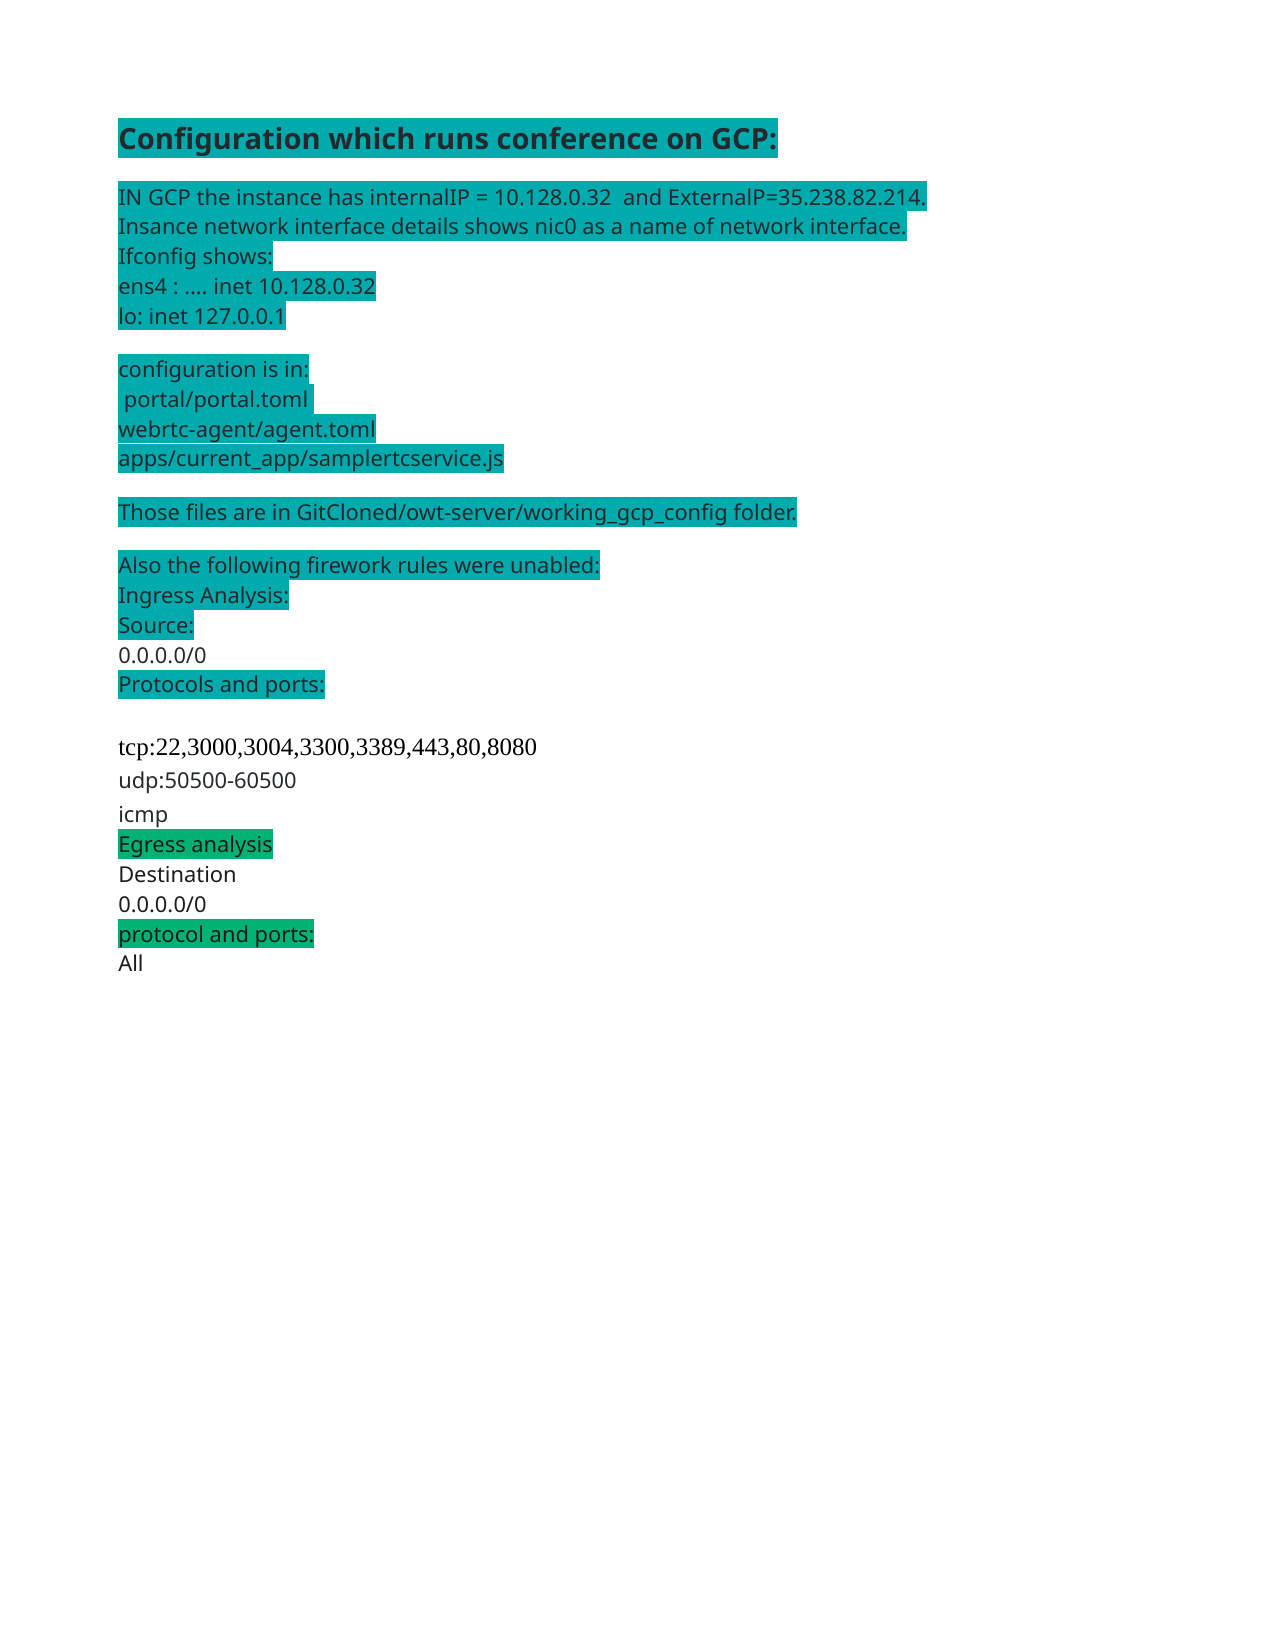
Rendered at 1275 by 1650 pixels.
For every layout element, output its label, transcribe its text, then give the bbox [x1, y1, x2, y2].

text configuration is in: [118, 354, 1157, 384]
text Insance network interface details shows nic0 as a name of network interface. [118, 211, 1157, 241]
text All [118, 948, 1157, 978]
text icmp [118, 799, 1157, 829]
text Source: [118, 610, 1157, 640]
text 0.0.0.0/0 [118, 640, 1157, 669]
text ens4 : …. inet 10.128.0.32 [118, 271, 1157, 301]
text protocol and ports: [118, 919, 1157, 948]
text portal/portal.toml [118, 384, 1157, 414]
text Configuration which runs conference on GCP: [118, 118, 1157, 158]
text webrtc-agent/agent.toml [118, 414, 1157, 443]
text Those files are in GitCloned/owt-server/working_gcp_config folder. [118, 497, 1157, 527]
text Ingress Analysis: [118, 580, 1157, 610]
text 0.0.0.0/0 [118, 889, 1157, 919]
text apps/current_app/samplertcservice.js [118, 443, 1157, 473]
text lo: inet 127.0.0.1 [118, 301, 1157, 330]
text tcp:22,3000,3004,3300,3389,443,80,8080 [118, 732, 1157, 761]
text Protocols and ports: [118, 669, 1157, 699]
text Egress analysis [118, 829, 1157, 859]
text Ifconfig shows: [118, 241, 1157, 271]
text IN GCP the instance has internalIP = 10.128.0.32 and ExternalP=35.238.82.214. [118, 181, 1157, 211]
text Destination [118, 859, 1157, 889]
text Also the following firework rules were unabled: [118, 550, 1157, 580]
text udp:50500-60500 [118, 765, 1157, 795]
